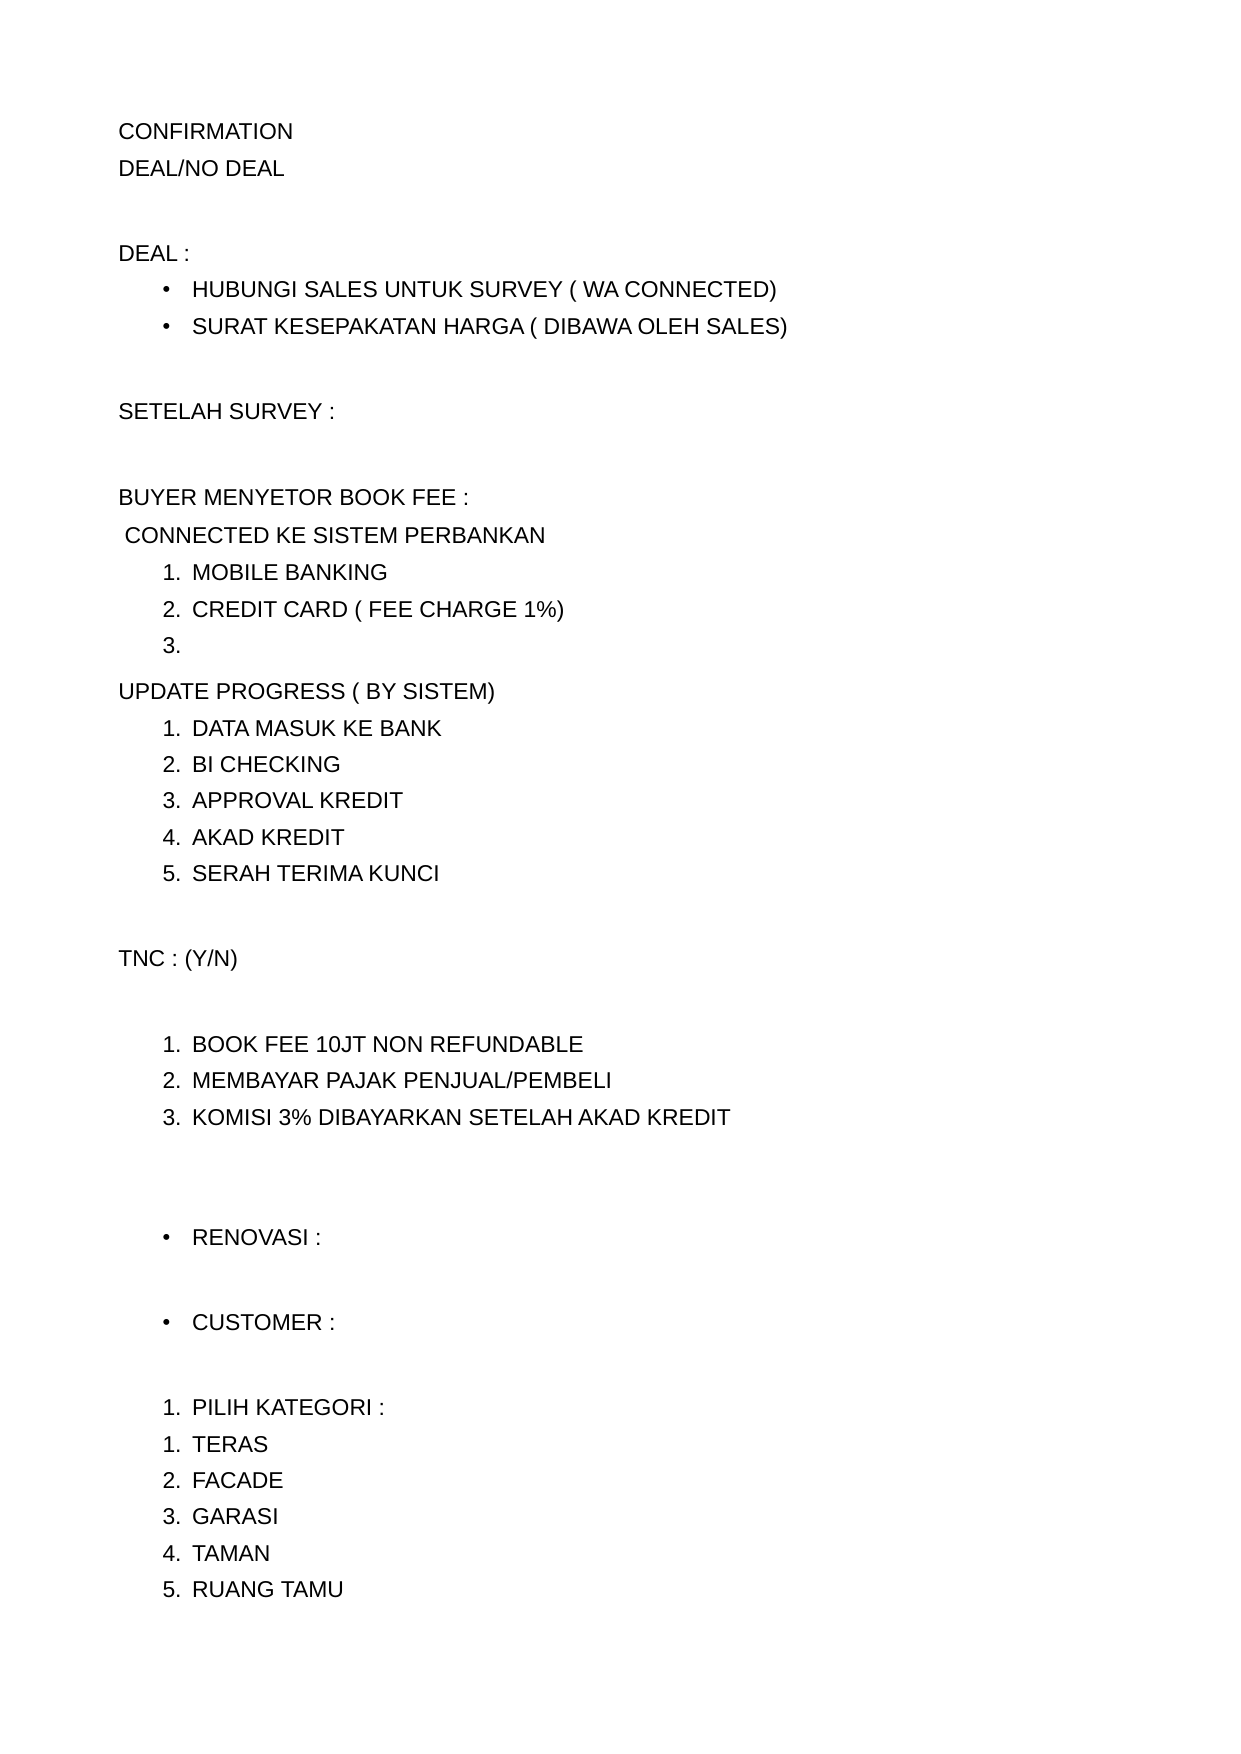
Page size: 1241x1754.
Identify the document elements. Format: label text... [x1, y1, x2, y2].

list SERAH TERIMA KUNCI [162, 860, 1122, 886]
list RENOVASI : [162, 1223, 1122, 1250]
list FACADE [162, 1467, 1122, 1493]
text CONNECTED KE SISTEM PERBANKAN [118, 520, 1122, 548]
list CREDIT CARD ( FEE CHARGE 1%) [162, 596, 1122, 622]
list HUBUNGI SALES UNTUK SURVEY ( WA CONNECTED) [162, 276, 1122, 303]
list AKAD KREDIT [162, 824, 1122, 850]
text BUYER MENYETOR BOOK FEE : [118, 483, 1122, 510]
list PILIH KATEGORI : [162, 1394, 1122, 1421]
list BOOK FEE 10JT NON REFUNDABLE [162, 1031, 1122, 1057]
text DEAL/NO DEAL [118, 154, 1122, 181]
list APPROVAL KREDIT [162, 787, 1122, 814]
text DEAL : [118, 240, 1122, 266]
list SURAT KESEPAKATAN HARGA ( DIBAWA OLEH SALES) [162, 313, 1122, 339]
list DATA MASUK KE BANK [162, 714, 1122, 741]
list RUANG TAMU [162, 1576, 1122, 1602]
list BI CHECKING [162, 751, 1122, 777]
text CONFIRMATION [118, 118, 1122, 144]
list TAMAN [162, 1540, 1122, 1566]
list MEMBAYAR PAJAK PENJUAL/PEMBELI [162, 1067, 1122, 1093]
text TNC : (Y/N) [118, 945, 1122, 972]
list CUSTOMER : [162, 1309, 1122, 1335]
list KOMISI 3% DIBAYARKAN SETELAH AKAD KREDIT [162, 1103, 1122, 1130]
text SETELAH SURVEY : [118, 398, 1122, 424]
list TERAS [162, 1431, 1122, 1457]
list MOBILE BANKING [162, 559, 1122, 586]
list GARASI [162, 1503, 1122, 1530]
text UPDATE PROGRESS ( BY SISTEM) [118, 678, 1122, 704]
